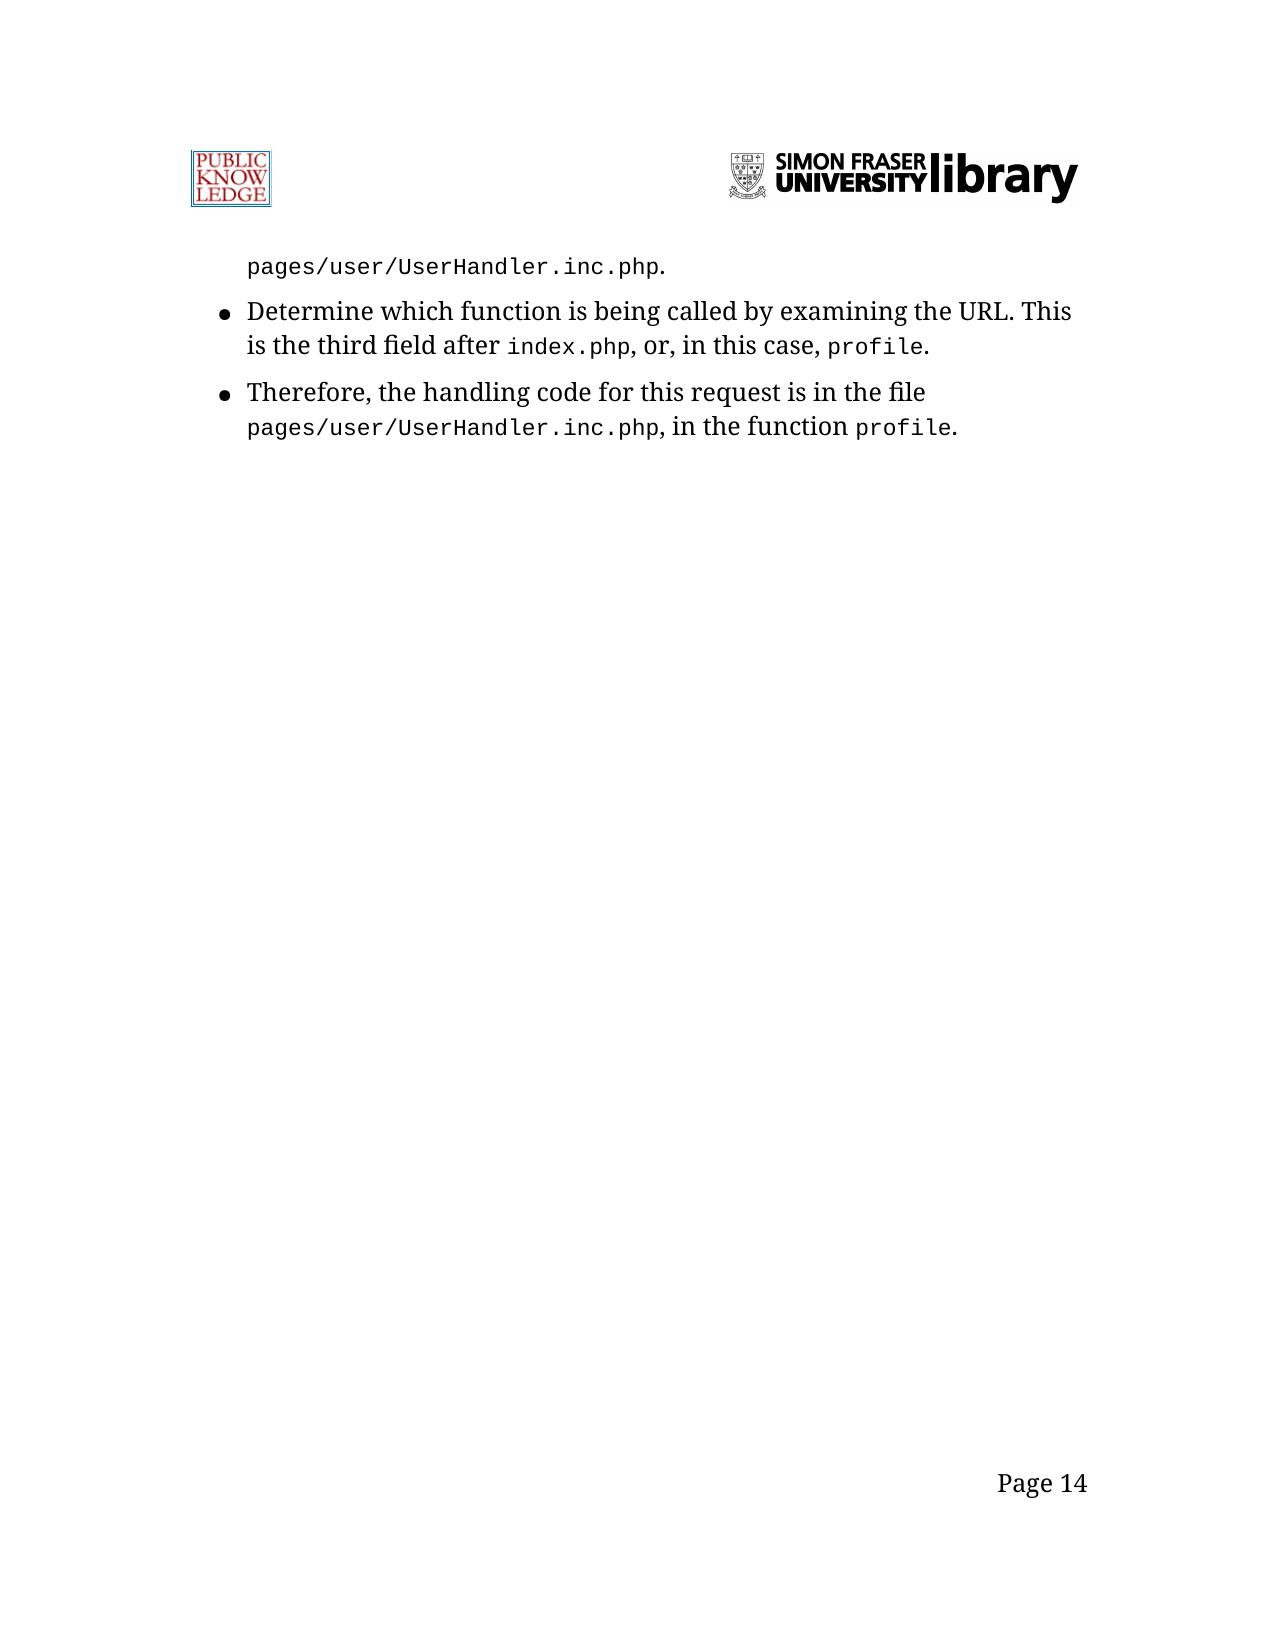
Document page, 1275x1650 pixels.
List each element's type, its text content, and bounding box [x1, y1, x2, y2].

picture [193, 150, 272, 205]
list Determine which function is being called by examining the URL. This is the third field after index.php, or, in this case, profile. [217, 294, 1087, 362]
list pages/user/UserHandler.inc.php. [217, 247, 1087, 281]
picture [723, 150, 1083, 207]
list Therefore, the handling code for this request is in the file pages/user/UserHandler.inc.php, in the function profile. [217, 374, 1087, 442]
